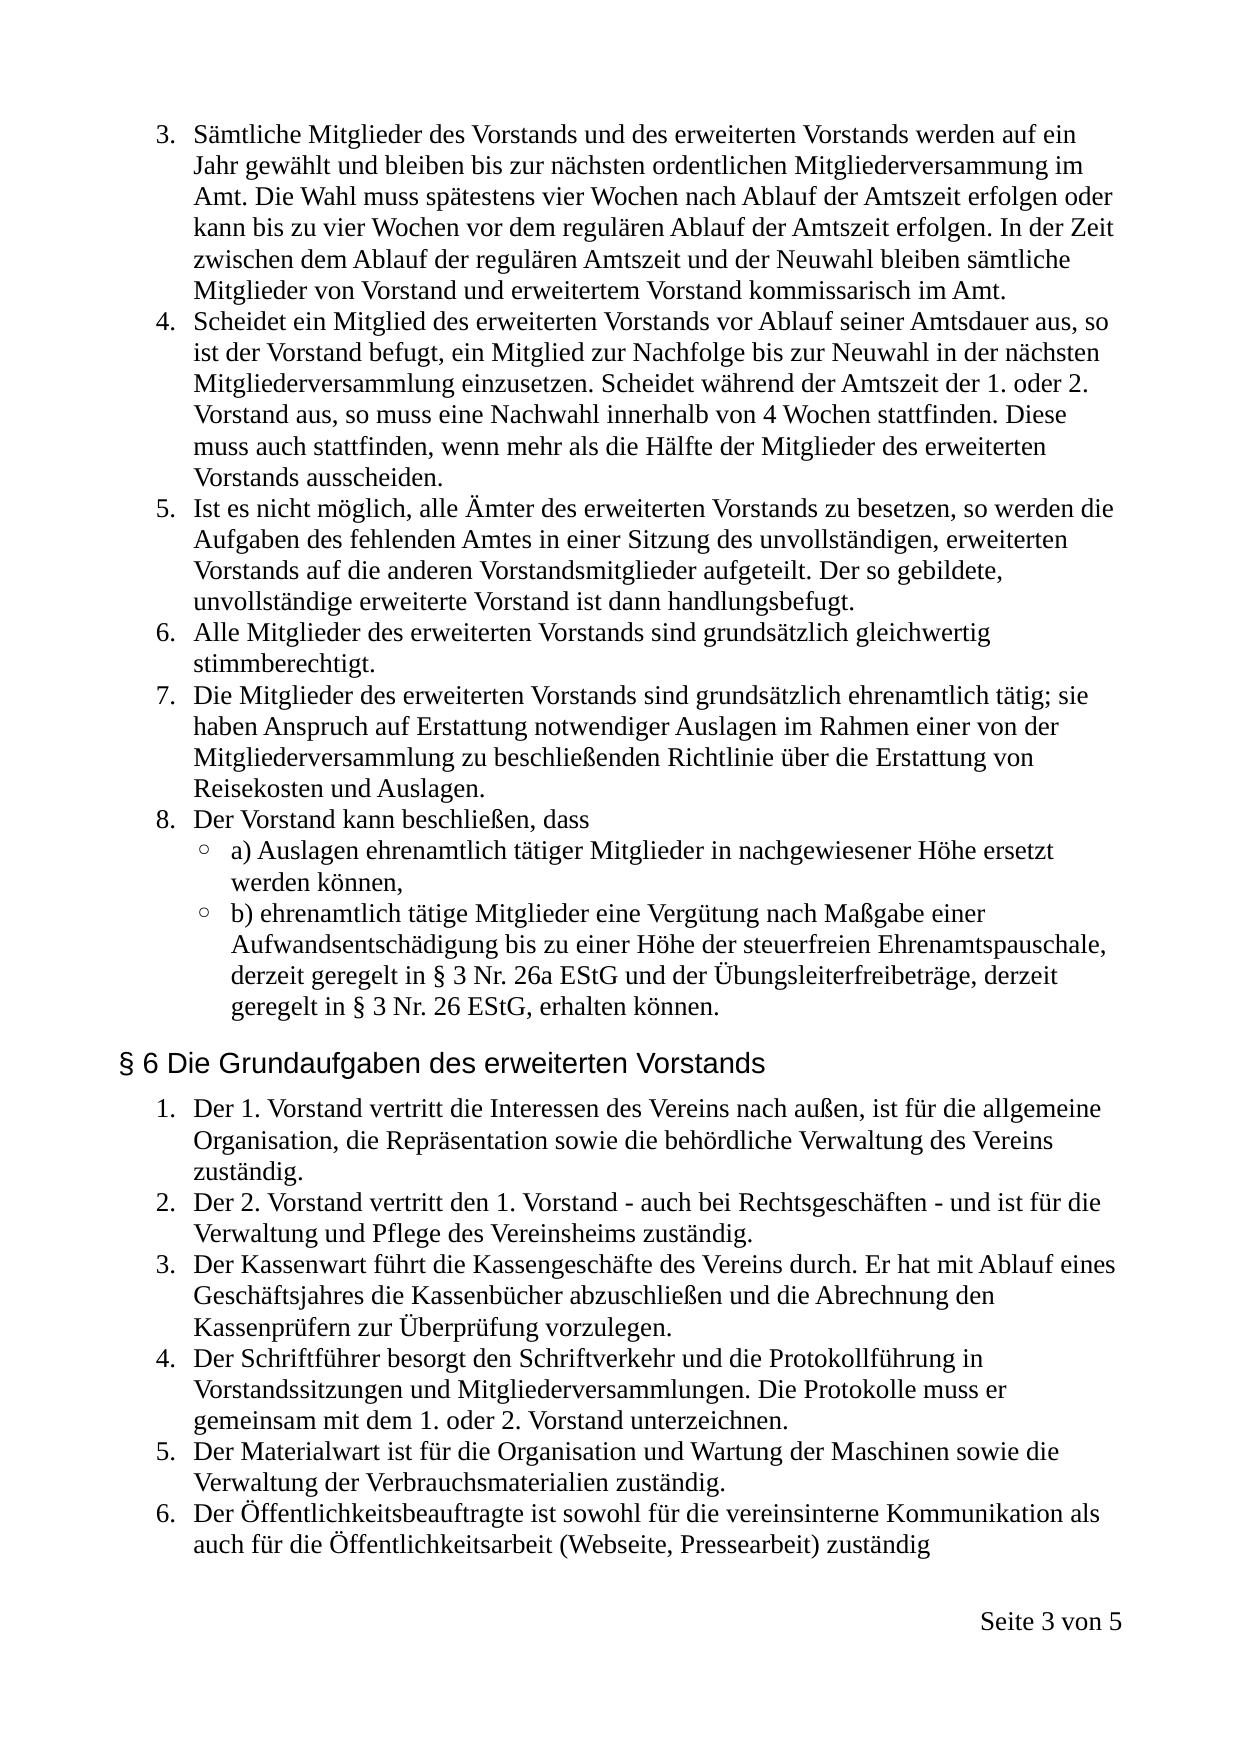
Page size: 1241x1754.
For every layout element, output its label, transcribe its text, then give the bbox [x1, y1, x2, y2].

list Scheidet ein Mitglied des erweiterten Vorstands vor Ablauf seiner Amtsdauer aus, so ist der Vorstand befugt, ein Mitglied zur Nachfolge bis zur Neuwahl in der nächsten Mitgliederversammlung einzusetzen. Scheidet während der Amtszeit der 1. oder 2. Vorstand aus, so muss eine Nachwahl innerhalb von 4 Wochen stattfinden. Diese muss auch stattfinden, wenn mehr als die Hälfte der Mitglieder des erweiterten Vorstands ausscheiden. [156, 305, 1122, 492]
list Sämtliche Mitglieder des Vorstands und des erweiterten Vorstands werden auf ein Jahr gewählt und bleiben bis zur nächsten ordentlichen Mitgliederversammung im Amt. Die Wahl muss spätestens vier Wochen nach Ablauf der Amtszeit erfolgen oder kann bis zu vier Wochen vor dem regulären Ablauf der Amtszeit erfolgen. In der Zeit zwischen dem Ablauf der regulären Amtszeit und der Neuwahl bleiben sämtliche Mitglieder von Vorstand und erweitertem Vorstand kommissarisch im Amt. [156, 118, 1122, 305]
list a) Auslagen ehrenamtlich tätiger Mitglieder in nachgewiesener Höhe ersetzt werden können, [193, 834, 1122, 897]
list Ist es nicht möglich, alle Ämter des erweiterten Vorstands zu besetzen, so werden die Aufgaben des fehlenden Amtes in einer Sitzung des unvollständigen, erweiterten Vorstands auf die anderen Vorstandsmitglieder aufgeteilt. Der so gebildete, unvollständige erweiterte Vorstand ist dann handlungsbefugt. [156, 492, 1122, 616]
list Die Mitglieder des erweiterten Vorstands sind grundsätzlich ehrenamtlich tätig; sie haben Anspruch auf Erstattung notwendiger Auslagen im Rahmen einer von der Mitgliederversammlung zu beschließenden Richtlinie über die Erstattung von Reisekosten und Auslagen. [156, 679, 1122, 803]
list Der Öffentlichkeitsbeauftragte ist sowohl für die vereinsinterne Kommunikation als auch für die Öffentlichkeitsarbeit (Webseite, Pressearbeit) zuständig [156, 1497, 1122, 1560]
list Der Kassenwart führt die Kassengeschäfte des Vereins durch. Er hat mit Ablauf eines Geschäftsjahres die Kassenbücher abzuschließen und die Abrechnung den Kassenprüfern zur Überprüfung vorzulegen. [156, 1248, 1122, 1342]
list Der 1. Vorstand vertritt die Interessen des Vereins nach außen, ist für die allgemeine Organisation, die Repräsentation sowie die behördliche Verwaltung des Vereins zuständig. [156, 1093, 1122, 1186]
list Alle Mitglieder des erweiterten Vorstands sind grundsätzlich gleichwertig stimmberechtigt. [156, 616, 1122, 679]
list Der Materialwart ist für die Organisation und Wartung der Maschinen sowie die Verwaltung der Verbrauchsmaterialien zuständig. [156, 1435, 1122, 1497]
subtitle § 6 Die Grundaufgaben des erweiterten Vorstands [118, 1047, 1122, 1080]
list Der Vorstand kann beschließen, dass [156, 803, 1122, 834]
list Der Schriftführer besorgt den Schriftverkehr und die Protokollführung in Vorstandssitzungen und Mitgliederversammlungen. Die Protokolle muss er gemeinsam mit dem 1. oder 2. Vorstand unterzeichnen. [156, 1342, 1122, 1435]
list Der 2. Vorstand vertritt den 1. Vorstand - auch bei Rechtsgeschäften - und ist für die Verwaltung und Pflege des Vereinsheims zuständig. [156, 1186, 1122, 1248]
list b) ehrenamtlich tätige Mitglieder eine Vergütung nach Maßgabe einer Aufwandsentschädigung bis zu einer Höhe der steuerfreien Ehrenamtspauschale, derzeit geregelt in § 3 Nr. 26a EStG und der Übungsleiterfreibeträge, derzeit geregelt in § 3 Nr. 26 EStG, erhalten können. [193, 897, 1122, 1022]
